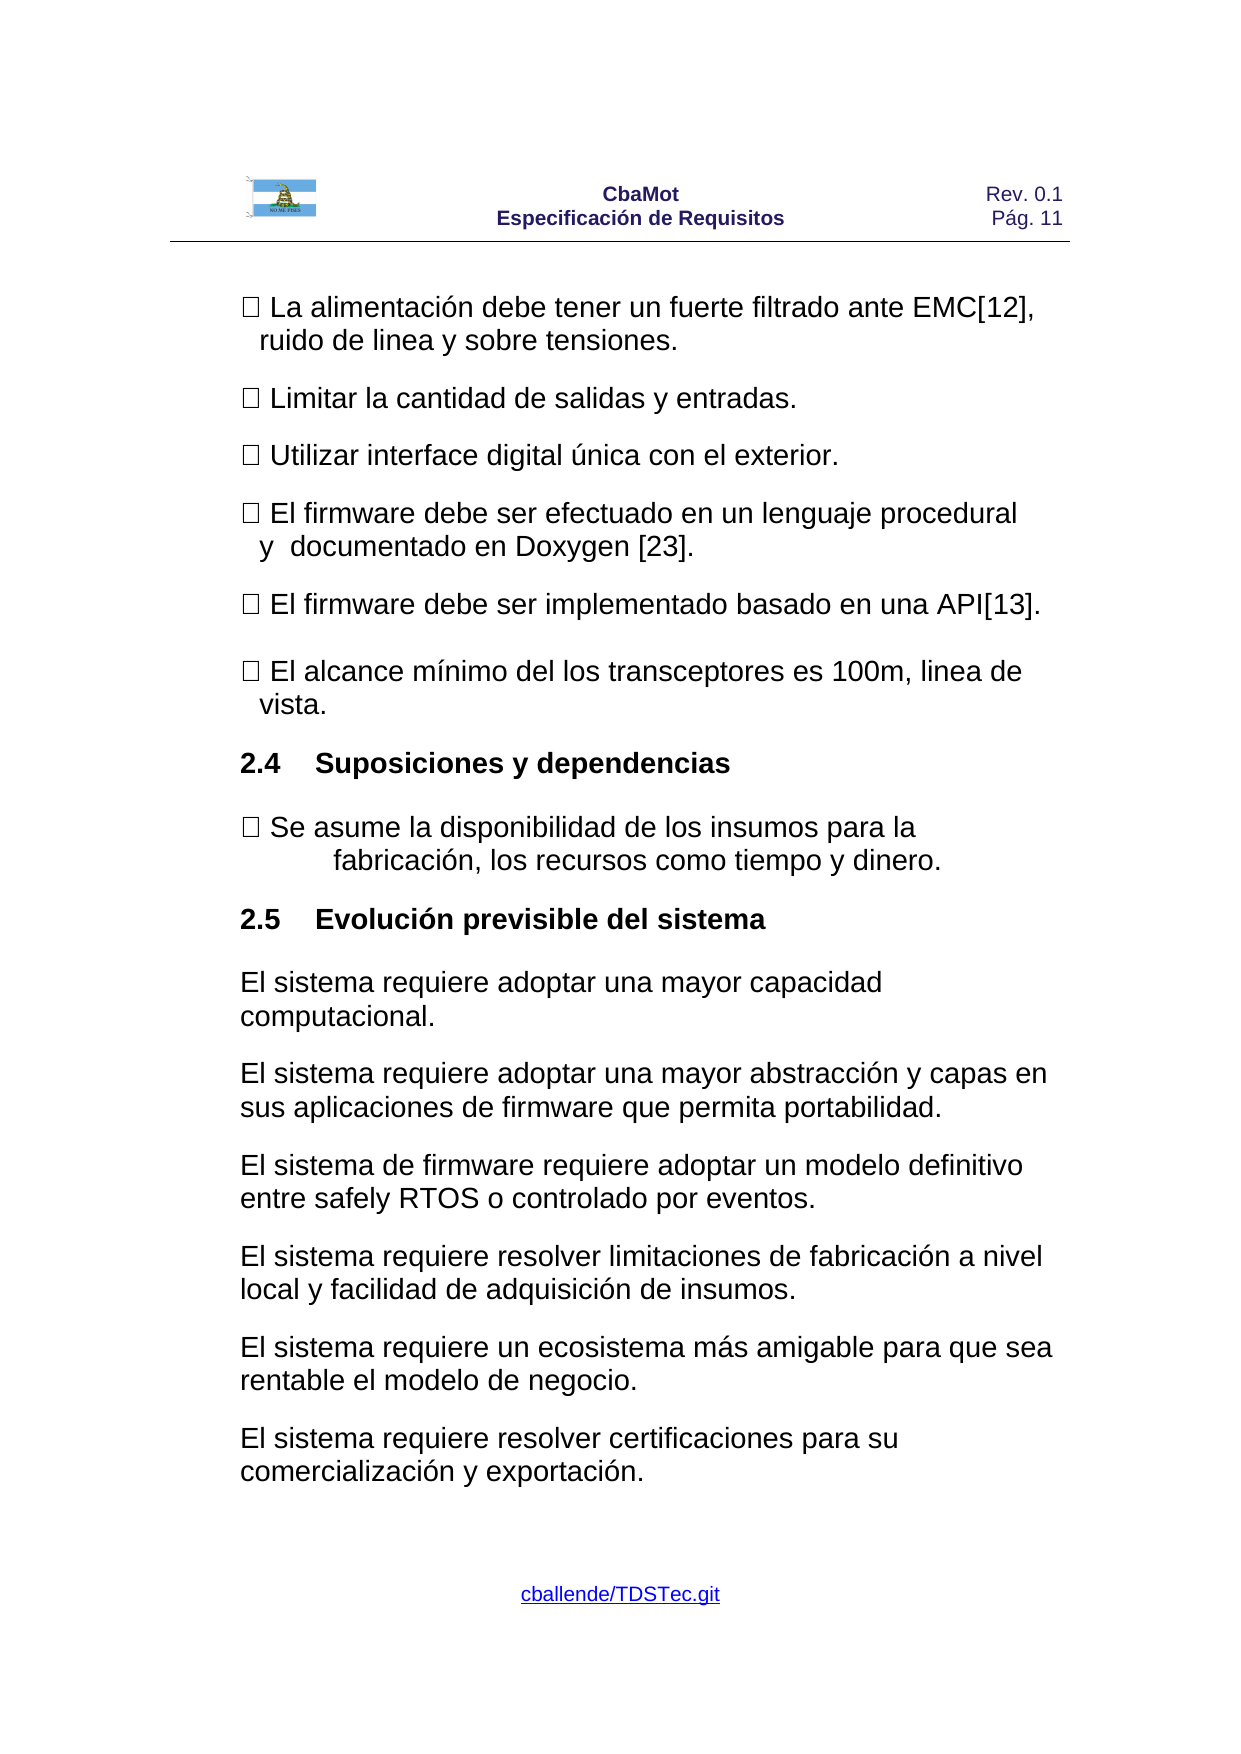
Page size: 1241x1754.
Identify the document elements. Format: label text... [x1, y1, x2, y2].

text El sistema requiere un ecosistema más amigable para que sea rentable el modelo de negocio. [240, 1329, 1063, 1397]
text  El firmware debe ser implementado basado en una API[13]. [240, 587, 1063, 620]
text El sistema requiere resolver certificaciones para su comercialización y exportación. [240, 1421, 1063, 1488]
text El sistema requiere adoptar una mayor capacidad computacional. [240, 965, 1063, 1032]
subtitle Evolución previsible del sistema [240, 902, 1063, 935]
picture [242, 174, 320, 220]
text  Limitar la cantidad de salidas y entradas. [240, 381, 1063, 414]
text El sistema requiere resolver limitaciones de fabricación a nivel local y facilidad de adquisición de insumos. [240, 1238, 1063, 1306]
text y documentado en Doxygen [23]. [240, 529, 1063, 563]
text El sistema de firmware requiere adoptar un modelo definitivo entre safely RTOS o controlado por eventos. [240, 1147, 1063, 1214]
text  Se asume la disponibilidad de los insumos para la fabricación, los recursos como tiempo y dinero. [240, 809, 1063, 877]
text  El firmware debe ser efectuado en un lenguaje procedural [240, 496, 1063, 529]
subtitle Suposiciones y dependencias [240, 746, 1063, 779]
text  Utilizar interface digital única con el exterior. [240, 438, 1063, 472]
text El sistema requiere adoptar una mayor abstracción y capas en sus aplicaciones de firmware que permita portabilidad. [240, 1056, 1063, 1123]
text  La alimentación debe tener un fuerte filtrado ante EMC[12], ruido de linea y sobre tensiones. [240, 289, 1063, 357]
text  El alcance mínimo del los transceptores es 100m, linea de vista. [240, 654, 1063, 721]
